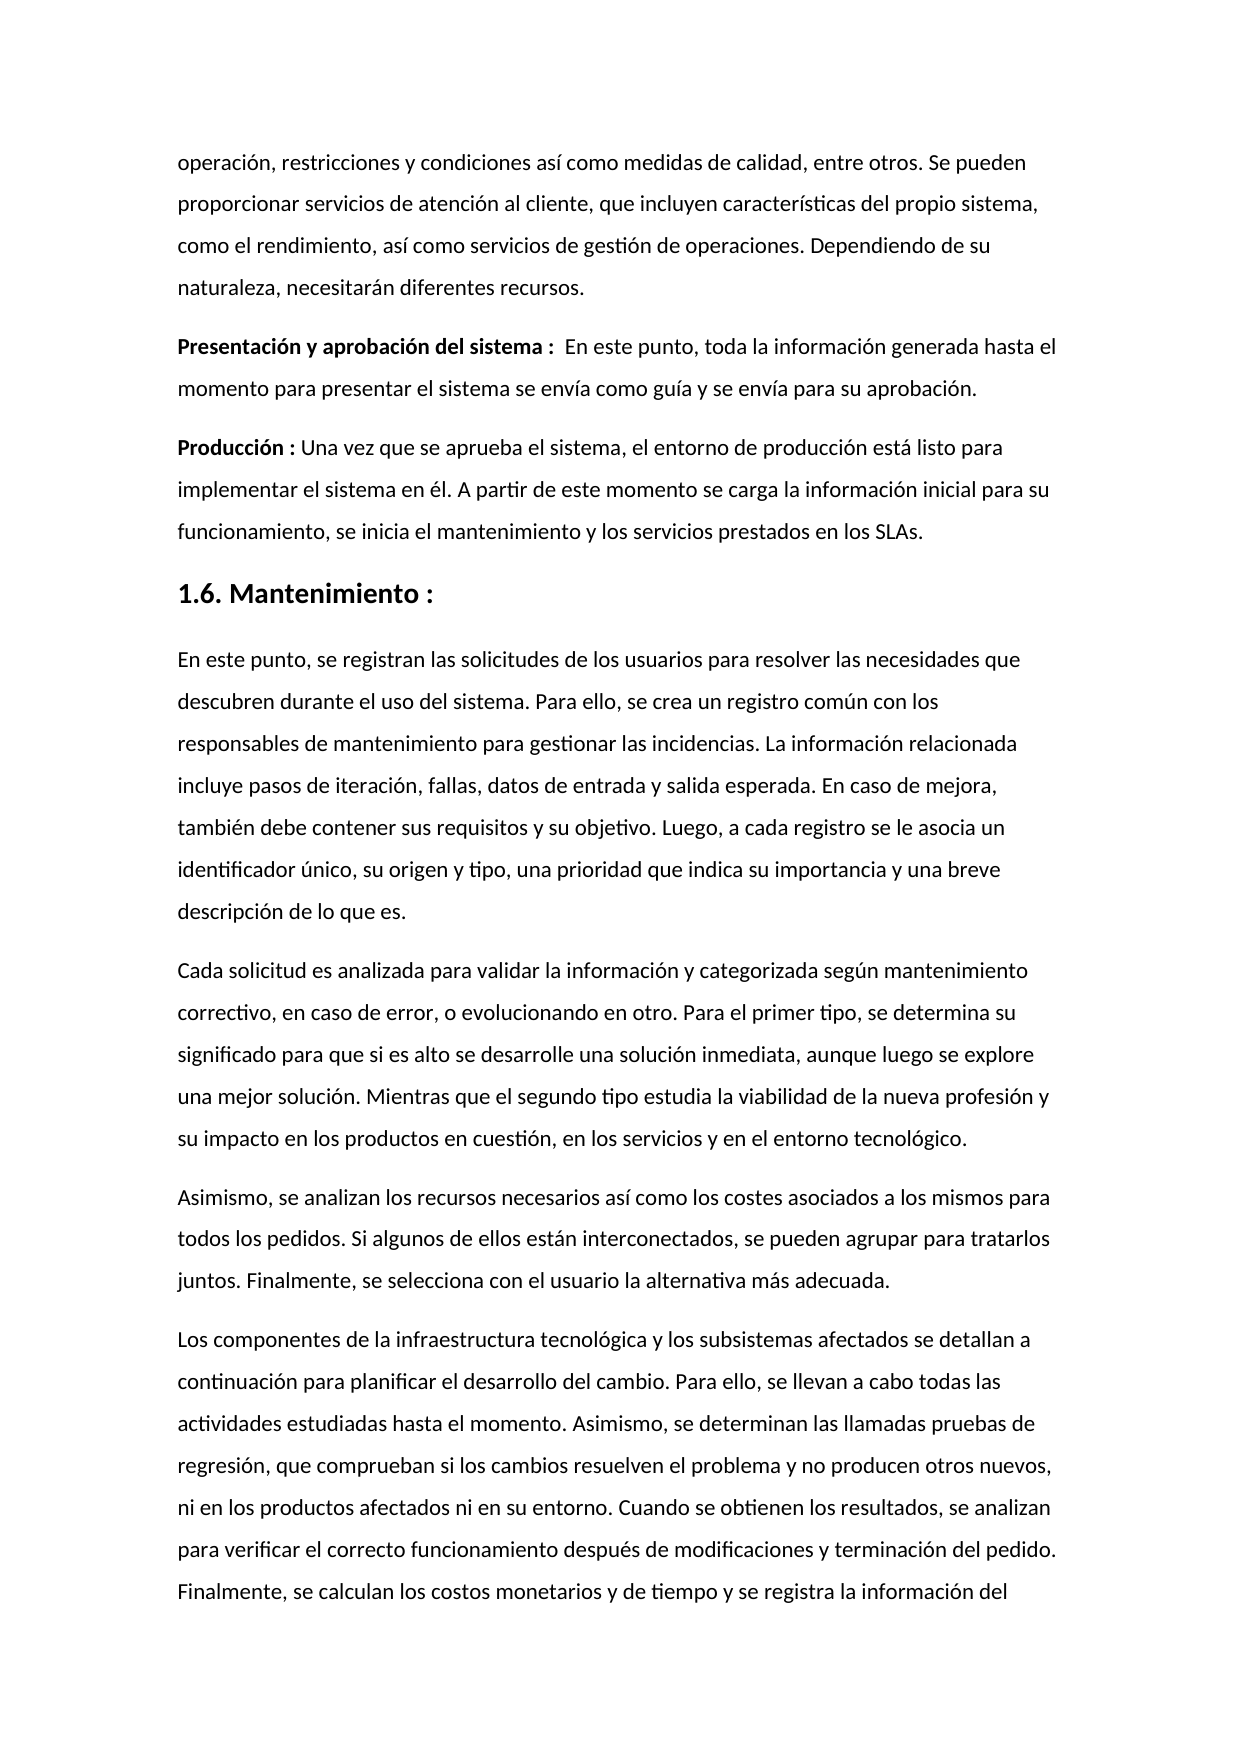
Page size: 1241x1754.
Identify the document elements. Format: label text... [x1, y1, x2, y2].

text 1.6. Mantenimiento : [177, 575, 1063, 611]
text operación, restricciones y condiciones así como medidas de calidad, entre otros. Se pueden proporcionar servicios de atención al cliente, que incluyen características del propio sistema, como el rendimiento, así como servicios de gestión de operaciones. Dependiendo de su naturaleza, necesitarán diferentes recursos. [177, 148, 1063, 302]
text En este punto, se registran las solicitudes de los usuarios para resolver las necesidades que descubren durante el uso del sistema. Para ello, se crea un registro común con los responsables de mantenimiento para gestionar las incidencias. La información relacionada incluye pasos de iteración, fallas, datos de entrada y salida esperada. En caso de mejora, también debe contener sus requisitos y su objetivo. Luego, a cada registro se le asocia un identificador único, su origen y tipo, una prioridad que indica su importancia y una breve descripción de lo que es. [177, 646, 1063, 925]
text Producción : Una vez que se aprueba el sistema, el entorno de producción está listo para implementar el sistema en él. A partir de este momento se carga la información inicial para su funcionamiento, se inicia el mantenimiento y los servicios prestados en los SLAs. [177, 433, 1063, 545]
text Los componentes de la infraestructura tecnológica y los subsistemas afectados se detallan a continuación para planificar el desarrollo del cambio. Para ello, se llevan a cabo todas las actividades estudiadas hasta el momento. Asimismo, se determinan las llamadas pruebas de regresión, que comprueban si los cambios resuelven el problema y no producen otros nuevos, ni en los productos afectados ni en su entorno. Cuando se obtienen los resultados, se analizan para verificar el correcto funcionamiento después de modificaciones y terminación del pedido. Finalmente, se calculan los costos monetarios y de tiempo y se registra la información del [177, 1325, 1063, 1605]
text Cada solicitud es analizada para validar la información y categorizada según mantenimiento correctivo, en caso de error, o evolucionando en otro. Para el primer tipo, se determina su significado para que si es alto se desarrolle una solución inmediata, aunque luego se explore una mejor solución. Mientras que el segundo tipo estudia la viabilidad de la nueva profesión y su impacto en los productos en cuestión, en los servicios y en el entorno tecnológico. [177, 956, 1063, 1152]
text Asimismo, se analizan los recursos necesarios así como los costes asociados a los mismos para todos los pedidos. Si algunos de ellos están interconectados, se pueden agrupar para tratarlos juntos. Finalmente, se selecciona con el usuario la alternativa más adecuada. [177, 1183, 1063, 1294]
text Presentación y aprobación del sistema : En este punto, toda la información generada hasta el momento para presentar el sistema se envía como guía y se envía para su aprobación. [177, 332, 1063, 402]
